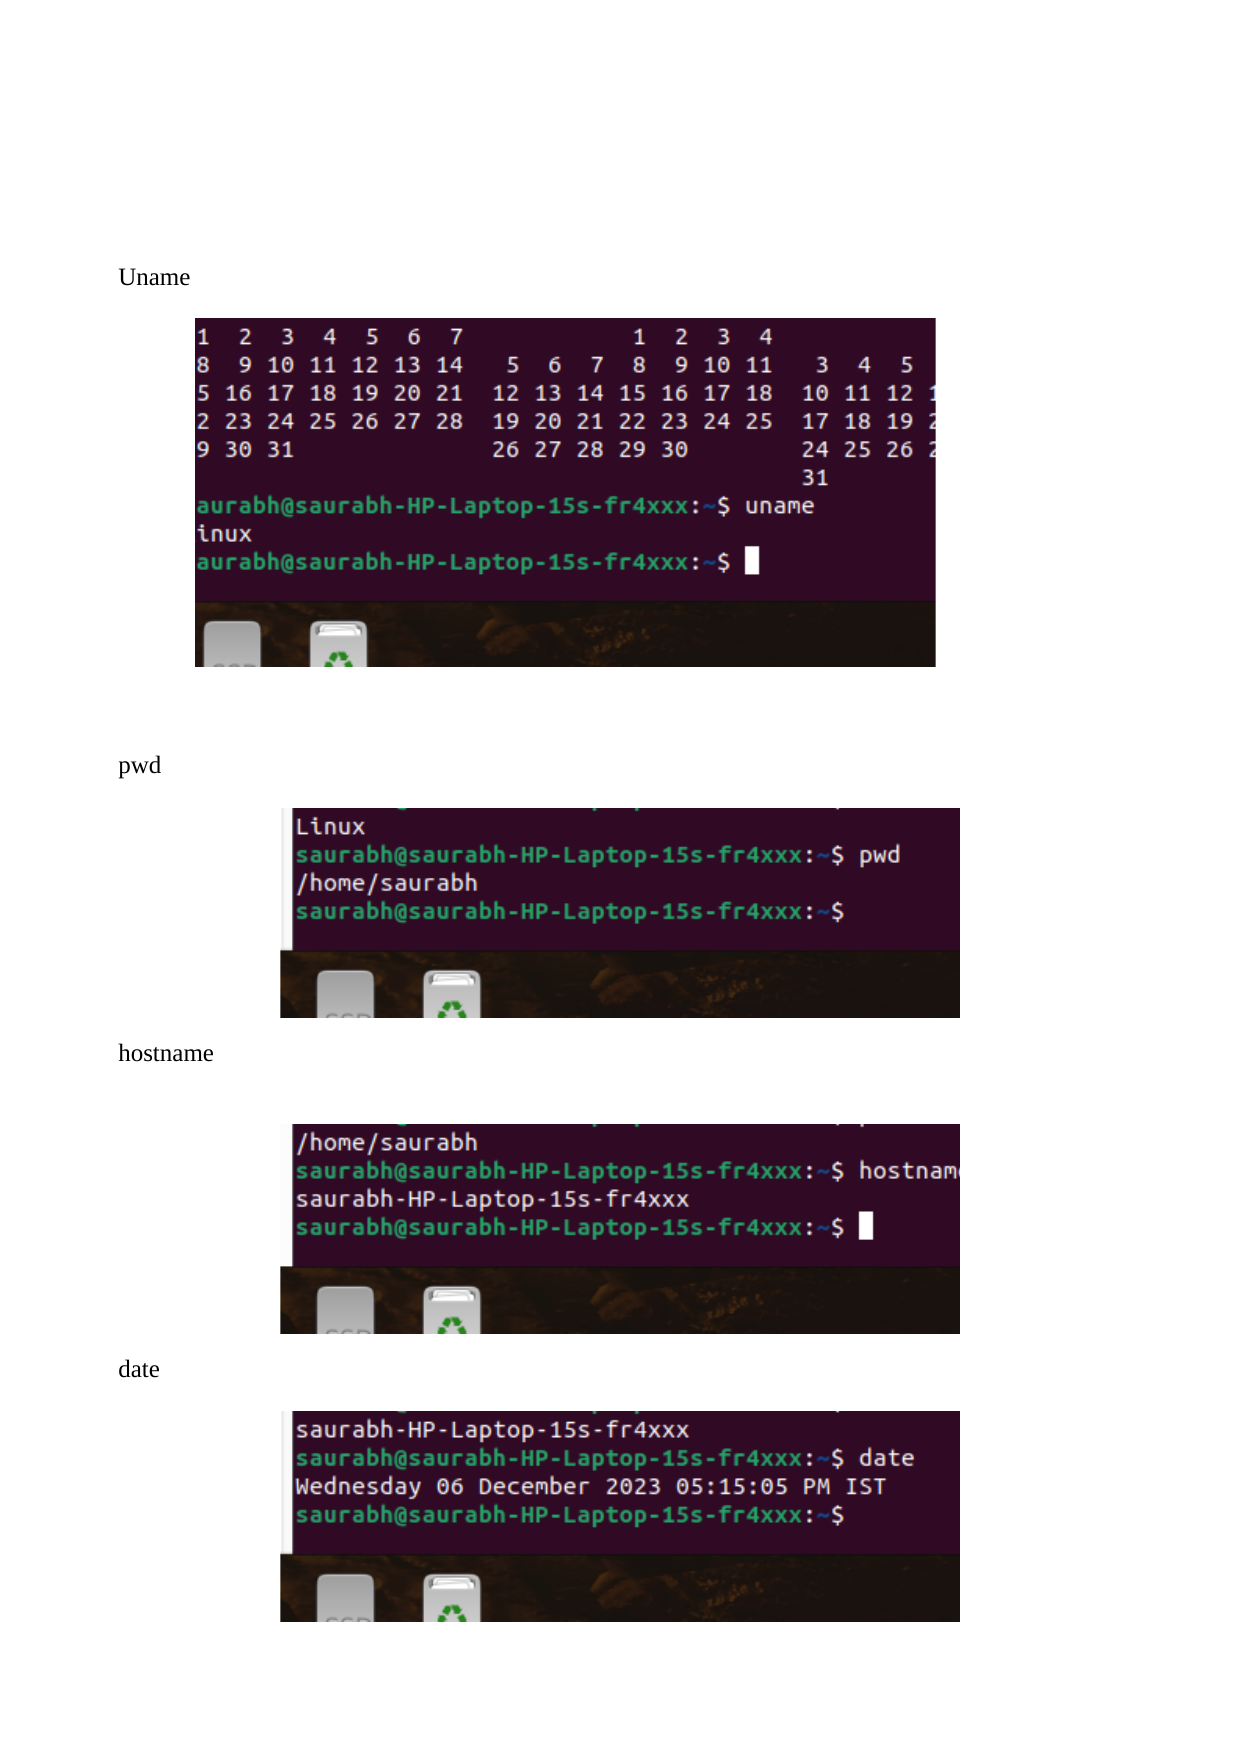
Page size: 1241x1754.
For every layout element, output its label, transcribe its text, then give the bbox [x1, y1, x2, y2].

picture [280, 1124, 960, 1334]
picture [280, 1411, 960, 1622]
text pwd [118, 751, 1122, 779]
picture [195, 318, 936, 667]
text date [118, 1354, 1122, 1383]
text Uname [118, 262, 1122, 291]
text hostname [118, 1038, 1122, 1067]
picture [280, 808, 960, 1018]
